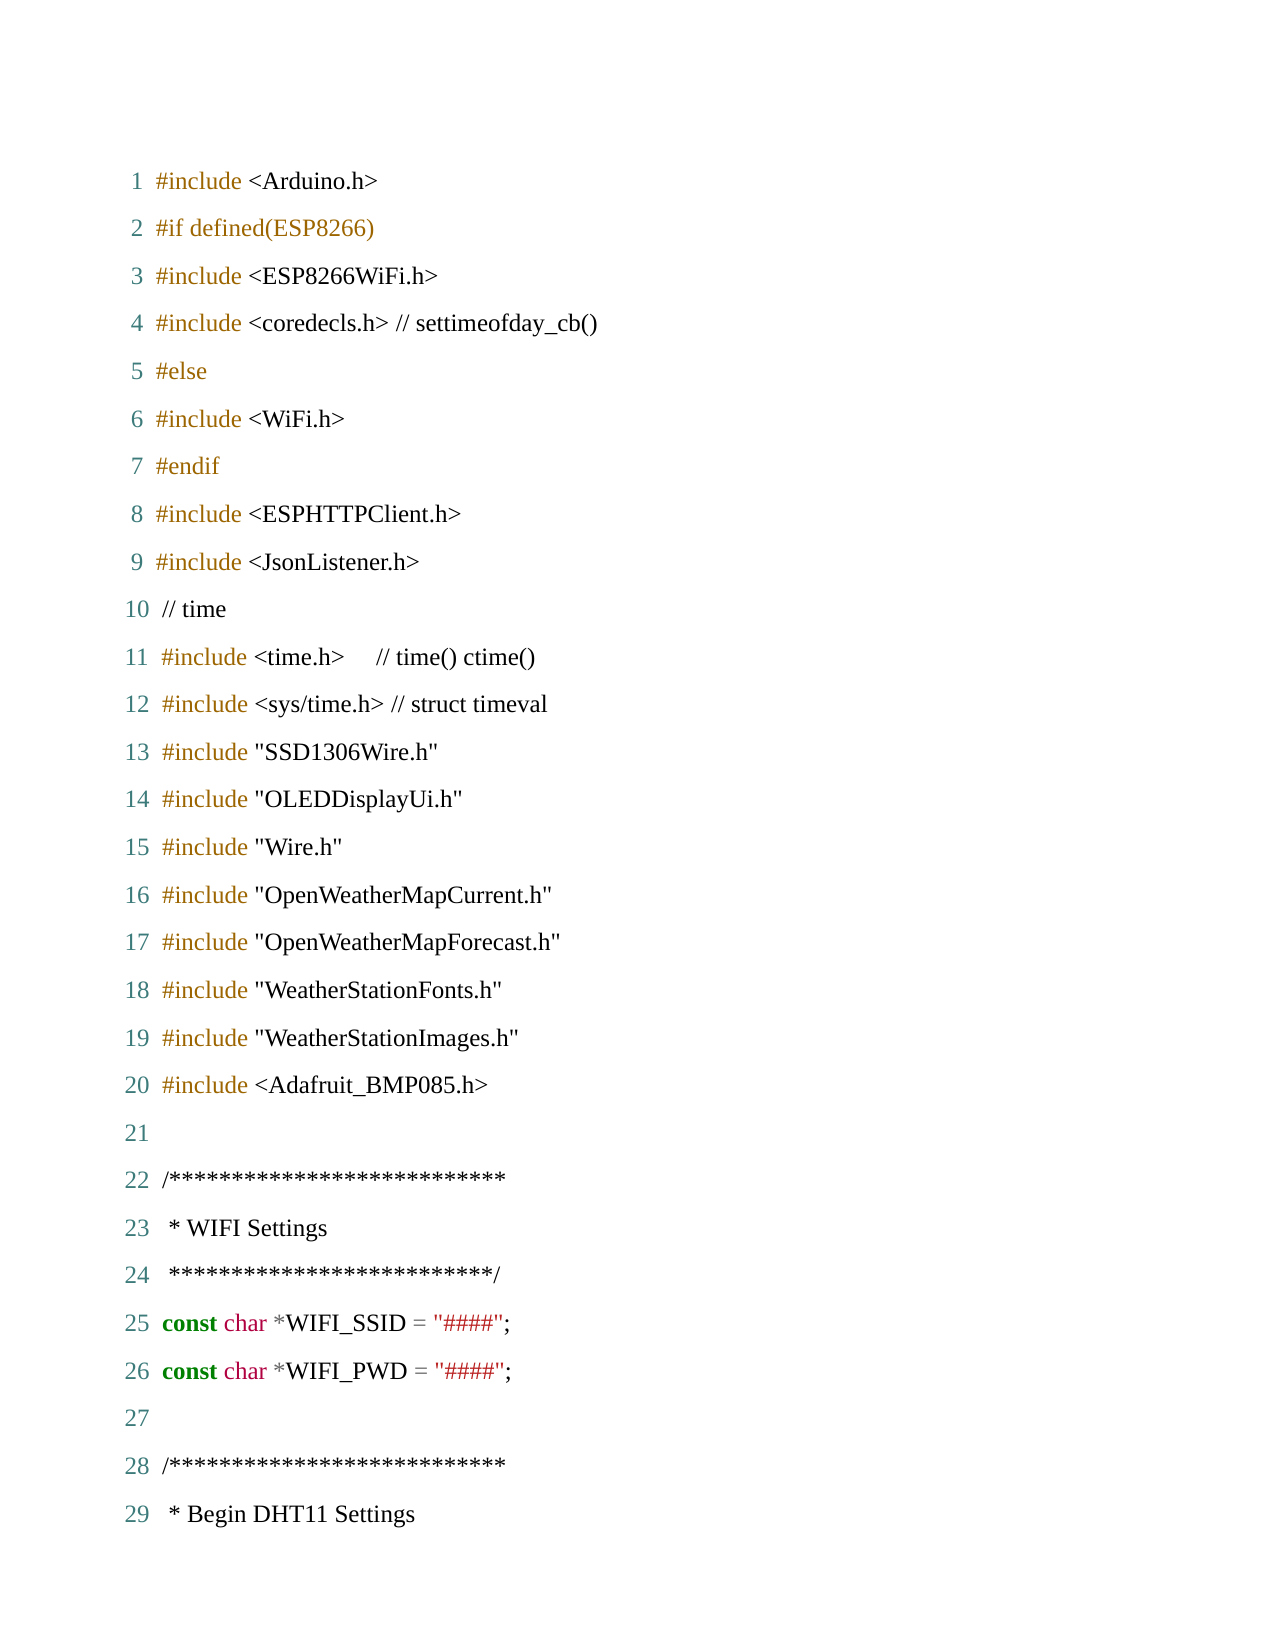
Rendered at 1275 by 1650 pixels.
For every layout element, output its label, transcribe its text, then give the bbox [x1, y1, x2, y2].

text 5 #else [118, 356, 1157, 385]
text 19 #include "WeatherStationImages.h" [118, 1023, 1157, 1051]
text 26 const char *WIFI_PWD = "####"; [118, 1356, 1157, 1384]
text 28 /*************************** [118, 1451, 1157, 1480]
text 15 #include "Wire.h" [118, 832, 1157, 861]
text 22 /*************************** [118, 1165, 1157, 1194]
text 4 #include <coredecls.h> // settimeofday_cb() [118, 308, 1157, 337]
text 21 [118, 1118, 1157, 1147]
text 18 #include "WeatherStationFonts.h" [118, 975, 1157, 1004]
text 8 #include <ESPHTTPClient.h> [118, 499, 1157, 528]
text 2 #if defined(ESP8266) [118, 213, 1157, 242]
text 25 const char *WIFI_SSID = "####"; [118, 1308, 1157, 1337]
text 17 #include "OpenWeatherMapForecast.h" [118, 927, 1157, 956]
text 10 // time [118, 594, 1157, 623]
text 1 #include <Arduino.h> [118, 166, 1157, 194]
text 7 #endif [118, 451, 1157, 480]
text 6 #include <WiFi.h> [118, 404, 1157, 432]
text 27 [118, 1403, 1157, 1432]
text 14 #include "OLEDDisplayUi.h" [118, 784, 1157, 813]
text 29 * Begin DHT11 Settings [118, 1499, 1157, 1527]
text 13 #include "SSD1306Wire.h" [118, 737, 1157, 766]
text 16 #include "OpenWeatherMapCurrent.h" [118, 880, 1157, 908]
text 9 #include <JsonListener.h> [118, 547, 1157, 575]
text 23 * WIFI Settings [118, 1213, 1157, 1242]
text 24 **************************/ [118, 1261, 1157, 1289]
text 20 #include <Adafruit_BMP085.h> [118, 1070, 1157, 1099]
text 12 #include <sys/time.h> // struct timeval [118, 689, 1157, 718]
text 11 #include <time.h> // time() ctime() [118, 642, 1157, 671]
text 3 #include <ESP8266WiFi.h> [118, 261, 1157, 290]
